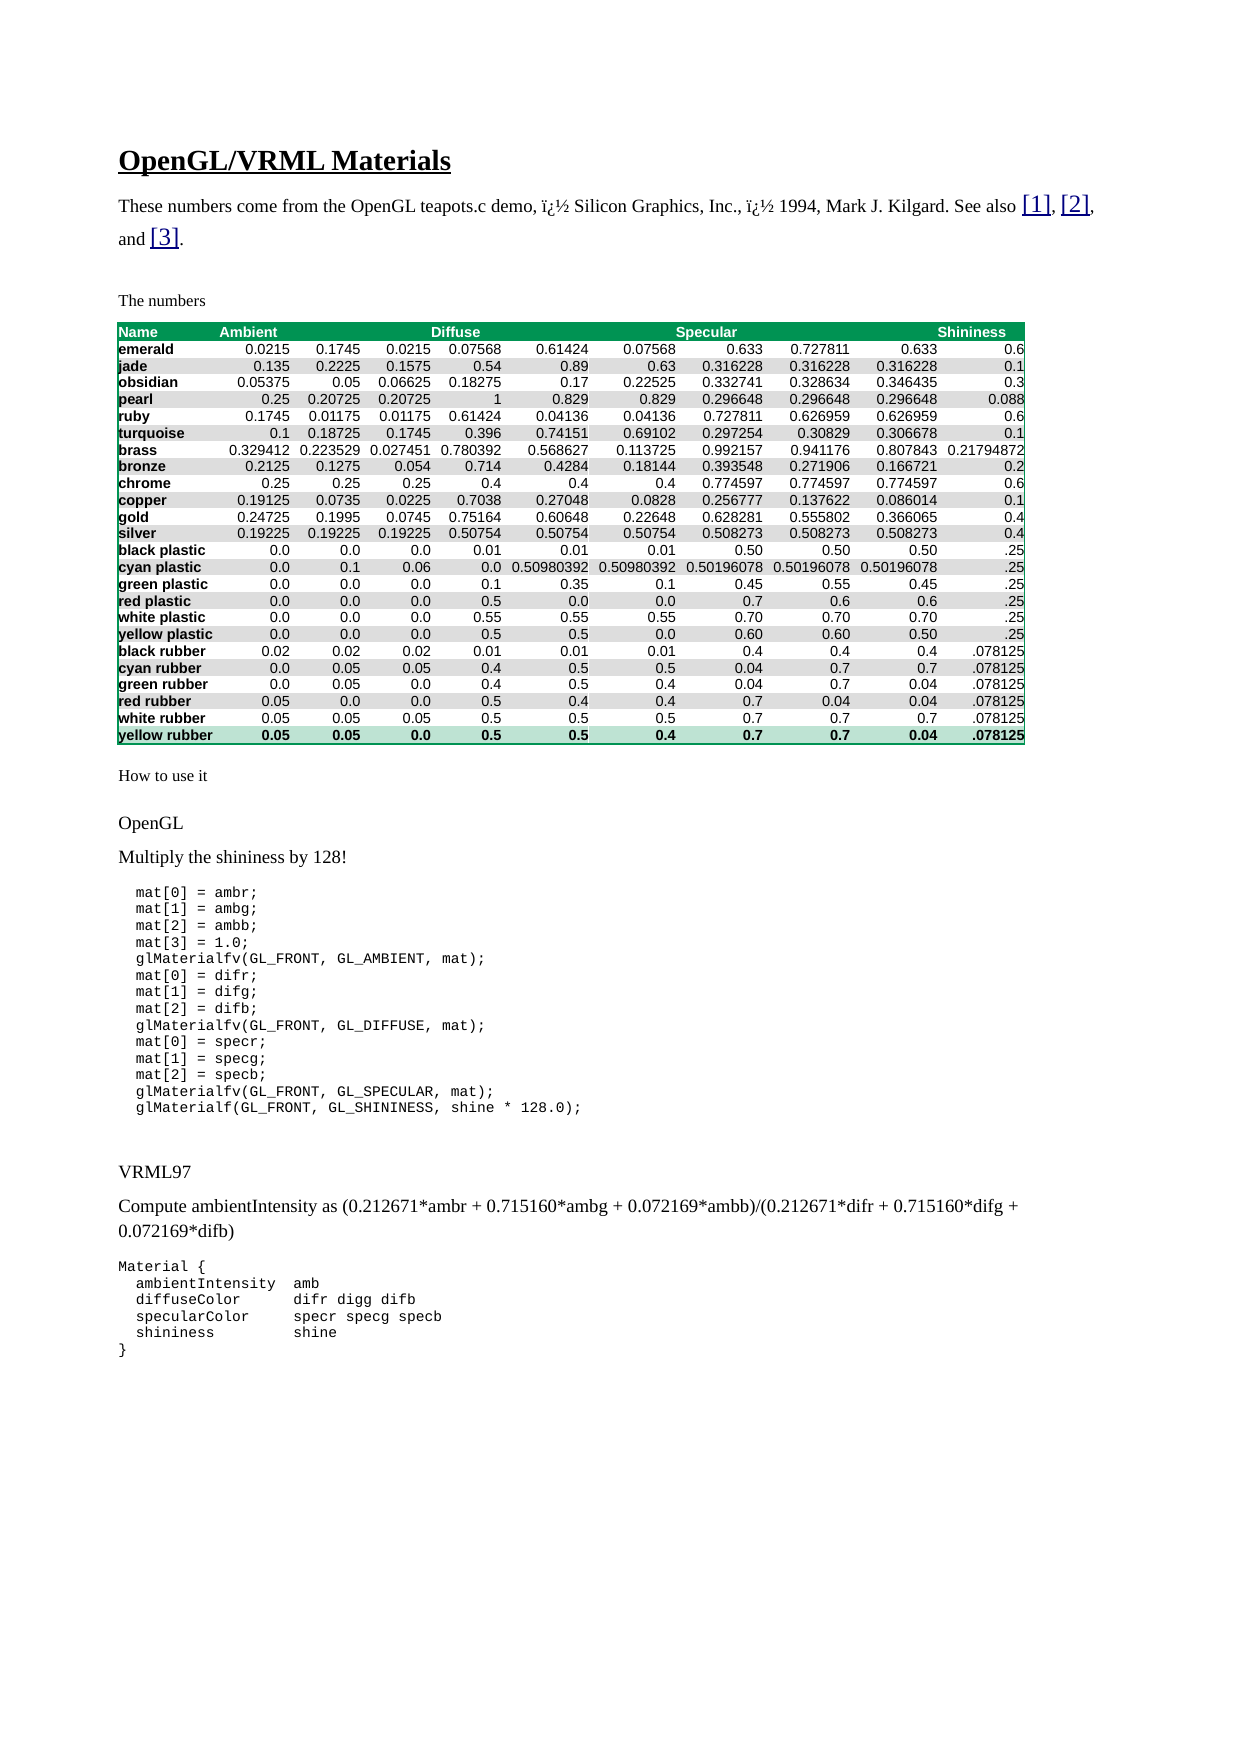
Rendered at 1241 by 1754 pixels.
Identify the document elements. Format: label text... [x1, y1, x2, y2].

table_cell 0.5 [501, 626, 588, 642]
table_cell 0.04 [850, 693, 937, 709]
table_cell 0.04 [850, 676, 937, 693]
table_cell 0.18275 [431, 374, 501, 391]
table_cell 0.5 [501, 676, 588, 693]
table_cell 0.45 [850, 575, 937, 592]
table_cell 0.296648 [850, 391, 937, 408]
text Material { [118, 1259, 1122, 1276]
table_cell 0.0 [360, 726, 431, 743]
table_cell 0.714 [431, 458, 501, 475]
table_cell 0.21794872 [937, 441, 1024, 458]
table_cell 0.6 [937, 341, 1024, 357]
table_cell 0.1 [937, 358, 1024, 374]
table_cell 0.4 [850, 643, 937, 659]
table_cell 0.941176 [763, 441, 850, 458]
table_cell 0.0 [219, 559, 290, 575]
table_cell 0.05 [219, 710, 290, 726]
table_cell 0.7 [676, 726, 763, 743]
table_cell 0.086014 [850, 492, 937, 508]
table_cell 0.25 [219, 391, 290, 408]
table_cell 0.0 [360, 609, 431, 626]
table_cell 0.5 [501, 726, 588, 743]
table_cell 0.297254 [676, 425, 763, 441]
table_cell 0.50754 [501, 525, 588, 542]
table_cell black plastic [119, 542, 219, 559]
table_cell 0.61424 [431, 408, 501, 424]
table_cell jade [119, 358, 219, 374]
table_cell 0.393548 [676, 458, 763, 475]
text mat[2] = specb; [118, 1067, 1122, 1084]
table_cell silver [119, 525, 219, 542]
table_cell 0.1 [937, 492, 1024, 508]
text specularColor specr specg specb [118, 1309, 1122, 1326]
table_cell 0.5 [501, 659, 588, 676]
table_header Ambient [219, 324, 431, 341]
table_cell 0.568627 [501, 441, 588, 458]
table_cell 0.55 [431, 609, 501, 626]
table_cell 0.55 [763, 575, 850, 592]
table_cell .078125 [937, 710, 1024, 726]
table_cell 0.0 [290, 592, 360, 609]
table_cell 0.1745 [290, 341, 360, 357]
table_cell 0.329412 [219, 441, 290, 458]
table_cell .078125 [937, 693, 1024, 709]
text Multiply the shininess by 128! [118, 846, 1122, 867]
table_cell 0.0 [360, 542, 431, 559]
table_header Specular [676, 324, 937, 341]
table_cell 0.20725 [360, 391, 431, 408]
subtitle OpenGL/VRML Materials [118, 143, 1122, 177]
table_cell 0.0 [360, 575, 431, 592]
table_cell 0.55 [501, 609, 588, 626]
table_cell 0.74151 [501, 425, 588, 441]
table_cell 0.50 [850, 626, 937, 642]
table_cell 0.0 [360, 592, 431, 609]
table_cell 0.332741 [676, 374, 763, 391]
table_cell 0.508273 [763, 525, 850, 542]
table_cell yellow rubber [119, 726, 219, 743]
table_cell black rubber [119, 643, 219, 659]
table_cell 0.19125 [219, 492, 290, 508]
table_cell 0.0215 [219, 341, 290, 357]
text mat[3] = 1.0; [118, 935, 1122, 951]
table_cell 0.70 [676, 609, 763, 626]
table_cell emerald [119, 341, 219, 357]
table_cell 0.2125 [219, 458, 290, 475]
table_cell 0.04 [676, 676, 763, 693]
table_cell 0.992157 [676, 441, 763, 458]
table_cell 0.19225 [219, 525, 290, 542]
table_cell 0.06 [360, 559, 431, 575]
table_cell cyan rubber [119, 659, 219, 676]
table_cell 0.3 [937, 374, 1024, 391]
table_cell white plastic [119, 609, 219, 626]
table_cell .25 [937, 575, 1024, 592]
table_cell 0.727811 [676, 408, 763, 424]
table_cell .078125 [937, 726, 1024, 743]
table_cell 0.01 [431, 542, 501, 559]
table_cell 0.0 [360, 676, 431, 693]
table_cell .25 [937, 542, 1024, 559]
table_cell 0.0225 [360, 492, 431, 508]
table_cell 0.113725 [589, 441, 676, 458]
table_cell 0.396 [431, 425, 501, 441]
table_cell 0.829 [501, 391, 588, 408]
table_cell 0.50980392 [589, 559, 676, 575]
table_cell 0.0 [360, 693, 431, 709]
table_cell 0.05 [290, 726, 360, 743]
table_cell 0.626959 [850, 408, 937, 424]
table_cell 1 [431, 391, 501, 408]
table_cell 0.346435 [850, 374, 937, 391]
table_cell 0.6 [763, 592, 850, 609]
text } [118, 1342, 1122, 1359]
text mat[2] = difb; [118, 1001, 1122, 1018]
table_cell 0.306678 [850, 425, 937, 441]
table_cell 0.2225 [290, 358, 360, 374]
table_cell 0.61424 [501, 341, 588, 357]
table_cell 0.0 [431, 559, 501, 575]
table_header Shininess [937, 324, 1024, 341]
table_cell 0.4 [431, 676, 501, 693]
table_cell 0.05 [290, 659, 360, 676]
table_cell 0.137622 [763, 492, 850, 508]
table_cell 0.0 [290, 626, 360, 642]
table_cell 0.7 [763, 710, 850, 726]
table_cell 0.0215 [360, 341, 431, 357]
table_cell 0.50196078 [850, 559, 937, 575]
table_cell 0.01 [589, 643, 676, 659]
table_cell .25 [937, 559, 1024, 575]
table_cell 0.04 [850, 726, 937, 743]
table_cell 0.7 [676, 592, 763, 609]
table_cell 0.06625 [360, 374, 431, 391]
table_cell obsidian [119, 374, 219, 391]
table_cell 0.1745 [360, 425, 431, 441]
table_cell 0.727811 [763, 341, 850, 357]
table_cell 0.088 [937, 391, 1024, 408]
table_cell 0.4 [763, 643, 850, 659]
table_cell 0.780392 [431, 441, 501, 458]
table_cell 0.50754 [431, 525, 501, 542]
table_cell 0.7 [850, 659, 937, 676]
text mat[0] = specr; [118, 1034, 1122, 1051]
table_cell 0.01175 [360, 408, 431, 424]
table_cell 0.328634 [763, 374, 850, 391]
table_cell 0.0745 [360, 508, 431, 525]
table_cell 0.05 [290, 710, 360, 726]
table_cell 0.01175 [290, 408, 360, 424]
table_cell 0.01 [501, 643, 588, 659]
table_cell 0.70 [850, 609, 937, 626]
table_cell 0.223529 [290, 441, 360, 458]
table_cell 0.774597 [850, 475, 937, 492]
table_header Diffuse [431, 324, 676, 341]
table_cell 0.69102 [589, 425, 676, 441]
table_cell 0.4 [589, 676, 676, 693]
table_cell 0.1 [589, 575, 676, 592]
table_cell brass [119, 441, 219, 458]
table_cell turquoise [119, 425, 219, 441]
table_cell 0.70 [763, 609, 850, 626]
table_cell .25 [937, 626, 1024, 642]
table_cell 0.4 [589, 693, 676, 709]
table_cell 0.1 [290, 559, 360, 575]
text mat[1] = ambg; [118, 902, 1122, 918]
table_cell 0.4 [589, 726, 676, 743]
table_cell copper [119, 492, 219, 508]
table_cell 0.25 [219, 475, 290, 492]
table_cell yellow plastic [119, 626, 219, 642]
text glMaterialfv(GL_FRONT, GL_AMBIENT, mat); [118, 951, 1122, 968]
table_cell .078125 [937, 676, 1024, 693]
table_cell 0.05 [360, 659, 431, 676]
table_cell white rubber [119, 710, 219, 726]
table_cell 0.01 [431, 643, 501, 659]
table_cell 0.829 [589, 391, 676, 408]
table_cell 0.07568 [431, 341, 501, 357]
table_cell 0.0 [501, 592, 588, 609]
text mat[1] = difg; [118, 984, 1122, 1001]
table_cell 0.4 [431, 475, 501, 492]
table_cell 0.4 [937, 525, 1024, 542]
table_cell 0.05 [219, 693, 290, 709]
table_cell 0.30829 [763, 425, 850, 441]
table_cell 0.04 [763, 693, 850, 709]
table_cell 0.22525 [589, 374, 676, 391]
table_cell 0.296648 [676, 391, 763, 408]
subtitle OpenGL [118, 812, 1122, 833]
text glMaterialfv(GL_FRONT, GL_DIFFUSE, mat); [118, 1018, 1122, 1034]
table_cell .25 [937, 609, 1024, 626]
table_cell 0.7 [763, 676, 850, 693]
table_cell 0.50754 [589, 525, 676, 542]
table_cell green plastic [119, 575, 219, 592]
table_cell 0.316228 [763, 358, 850, 374]
table_cell 0.0 [219, 659, 290, 676]
table_cell cyan plastic [119, 559, 219, 575]
table_cell 0.27048 [501, 492, 588, 508]
table_cell 0.774597 [763, 475, 850, 492]
table_cell 0.0 [589, 592, 676, 609]
table_cell 0.55 [589, 609, 676, 626]
table_cell 0.18144 [589, 458, 676, 475]
table_cell 0.05 [290, 374, 360, 391]
table_cell 0.6 [850, 592, 937, 609]
table_cell 0.07568 [589, 341, 676, 357]
subtitle VRML97 [118, 1161, 1122, 1183]
table_cell 0.45 [676, 575, 763, 592]
table_cell 0.50 [676, 542, 763, 559]
table_cell 0.60648 [501, 508, 588, 525]
table_cell 0.7038 [431, 492, 501, 508]
table_cell green rubber [119, 676, 219, 693]
table_cell .078125 [937, 659, 1024, 676]
table_cell 0.135 [219, 358, 290, 374]
table_cell 0.4284 [501, 458, 588, 475]
table_cell 0.0 [219, 676, 290, 693]
text ambientIntensity amb [118, 1276, 1122, 1292]
table_cell 0.18725 [290, 425, 360, 441]
table_cell chrome [119, 475, 219, 492]
table_cell 0.1575 [360, 358, 431, 374]
table_cell 0.5 [589, 659, 676, 676]
table_cell 0.89 [501, 358, 588, 374]
table_cell 0.5 [431, 626, 501, 642]
table_cell 0.256777 [676, 492, 763, 508]
table_cell 0.508273 [850, 525, 937, 542]
table_cell 0.2 [937, 458, 1024, 475]
table_cell 0.0 [290, 575, 360, 592]
table_cell 0.774597 [676, 475, 763, 492]
table_cell 0.6 [937, 408, 1024, 424]
table_cell 0.0 [219, 626, 290, 642]
table_cell 0.01 [589, 542, 676, 559]
table_cell 0.04 [676, 659, 763, 676]
subtitle The numbers [118, 291, 1122, 310]
table_cell 0.5 [431, 710, 501, 726]
text glMaterialfv(GL_FRONT, GL_SPECULAR, mat); [118, 1084, 1122, 1101]
table_cell 0.5 [431, 726, 501, 743]
text diffuseColor difr digg difb [118, 1292, 1122, 1309]
text mat[2] = ambb; [118, 918, 1122, 935]
table_cell 0.508273 [676, 525, 763, 542]
table_cell 0.60 [676, 626, 763, 642]
text glMaterialf(GL_FRONT, GL_SHININESS, shine * 128.0); [118, 1101, 1122, 1117]
table_cell 0.626959 [763, 408, 850, 424]
table_cell .25 [937, 592, 1024, 609]
table_cell 0.1 [219, 425, 290, 441]
table_cell 0.0735 [290, 492, 360, 508]
table_cell 0.19225 [290, 525, 360, 542]
table_cell 0.63 [589, 358, 676, 374]
table_cell pearl [119, 391, 219, 408]
table_cell 0.04136 [501, 408, 588, 424]
table_cell 0.4 [589, 475, 676, 492]
table_cell 0.0 [219, 592, 290, 609]
table_cell 0.50196078 [763, 559, 850, 575]
table_cell red plastic [119, 592, 219, 609]
table_cell 0.807843 [850, 441, 937, 458]
table_cell 0.0 [219, 575, 290, 592]
table_cell 0.296648 [763, 391, 850, 408]
table_cell 0.633 [676, 341, 763, 357]
table_cell 0.7 [763, 726, 850, 743]
table_cell 0.4 [676, 643, 763, 659]
table_cell 0.05 [360, 710, 431, 726]
table_cell 0.7 [676, 693, 763, 709]
table_cell 0.4 [937, 508, 1024, 525]
table_cell 0.24725 [219, 508, 290, 525]
text Compute ambientIntensity as (0.212671*ambr + 0.715160*ambg + 0.072169*ambb)/(0.212671*difr + 0.715160*difg + 0.072169*difb) [118, 1195, 1122, 1242]
text mat[0] = ambr; [118, 885, 1122, 902]
table_cell 0.5 [501, 710, 588, 726]
table_cell 0.0 [219, 609, 290, 626]
table_cell 0.75164 [431, 508, 501, 525]
table_cell 0.1745 [219, 408, 290, 424]
table_cell 0.7 [763, 659, 850, 676]
table_cell 0.0 [589, 626, 676, 642]
table_cell 0.05 [219, 726, 290, 743]
table_cell 0.0828 [589, 492, 676, 508]
table_cell 0.0 [290, 542, 360, 559]
table_cell 0.027451 [360, 441, 431, 458]
table_cell 0.02 [290, 643, 360, 659]
text These numbers come from the OpenGL teapots.c demo, ï¿½ Silicon Graphics, Inc., ï¿½ 1994, Mark J. Kilgard. See also [1], [2], and [3]. [118, 189, 1122, 251]
table_cell 0.366065 [850, 508, 937, 525]
table_cell 0.5 [431, 693, 501, 709]
table_cell 0.02 [219, 643, 290, 659]
table_cell 0.0 [360, 626, 431, 642]
table_cell 0.166721 [850, 458, 937, 475]
table_cell 0.0 [219, 542, 290, 559]
table_cell 0.17 [501, 374, 588, 391]
table_cell 0.1995 [290, 508, 360, 525]
table_cell 0.628281 [676, 508, 763, 525]
table_cell 0.5 [589, 710, 676, 726]
table_cell 0.50 [763, 542, 850, 559]
text mat[1] = specg; [118, 1051, 1122, 1067]
table_cell 0.271906 [763, 458, 850, 475]
subtitle How to use it [118, 766, 1122, 785]
table_cell 0.0 [290, 609, 360, 626]
table_cell 0.35 [501, 575, 588, 592]
table_cell 0.6 [937, 475, 1024, 492]
table_cell 0.50196078 [676, 559, 763, 575]
table_cell bronze [119, 458, 219, 475]
table_cell 0.1 [431, 575, 501, 592]
table_cell 0.05 [290, 676, 360, 693]
table_cell 0.01 [501, 542, 588, 559]
table_cell 0.25 [290, 475, 360, 492]
table_cell 0.1275 [290, 458, 360, 475]
table_cell 0.4 [501, 475, 588, 492]
table_cell 0.04136 [589, 408, 676, 424]
text shininess shine [118, 1326, 1122, 1342]
table_cell 0.50980392 [501, 559, 588, 575]
table_cell gold [119, 508, 219, 525]
table_cell 0.60 [763, 626, 850, 642]
table_cell 0.50 [850, 542, 937, 559]
table_cell 0.054 [360, 458, 431, 475]
table_cell 0.316228 [676, 358, 763, 374]
table_cell 0.7 [850, 710, 937, 726]
table_cell 0.633 [850, 341, 937, 357]
table_cell 0.05375 [219, 374, 290, 391]
table_cell 0.22648 [589, 508, 676, 525]
table_cell 0.25 [360, 475, 431, 492]
table_cell 0.20725 [290, 391, 360, 408]
table_cell 0.555802 [763, 508, 850, 525]
table_cell 0.4 [501, 693, 588, 709]
table_cell 0.0 [290, 693, 360, 709]
table_cell .078125 [937, 643, 1024, 659]
table_cell 0.316228 [850, 358, 937, 374]
table_header Name [119, 324, 219, 341]
table_cell 0.02 [360, 643, 431, 659]
table_cell 0.5 [431, 592, 501, 609]
table_cell 0.54 [431, 358, 501, 374]
table_cell 0.19225 [360, 525, 431, 542]
text mat[0] = difr; [118, 968, 1122, 984]
table_cell 0.4 [431, 659, 501, 676]
table_cell red rubber [119, 693, 219, 709]
table_cell 0.7 [676, 710, 763, 726]
table_cell 0.1 [937, 425, 1024, 441]
table_cell ruby [119, 408, 219, 424]
